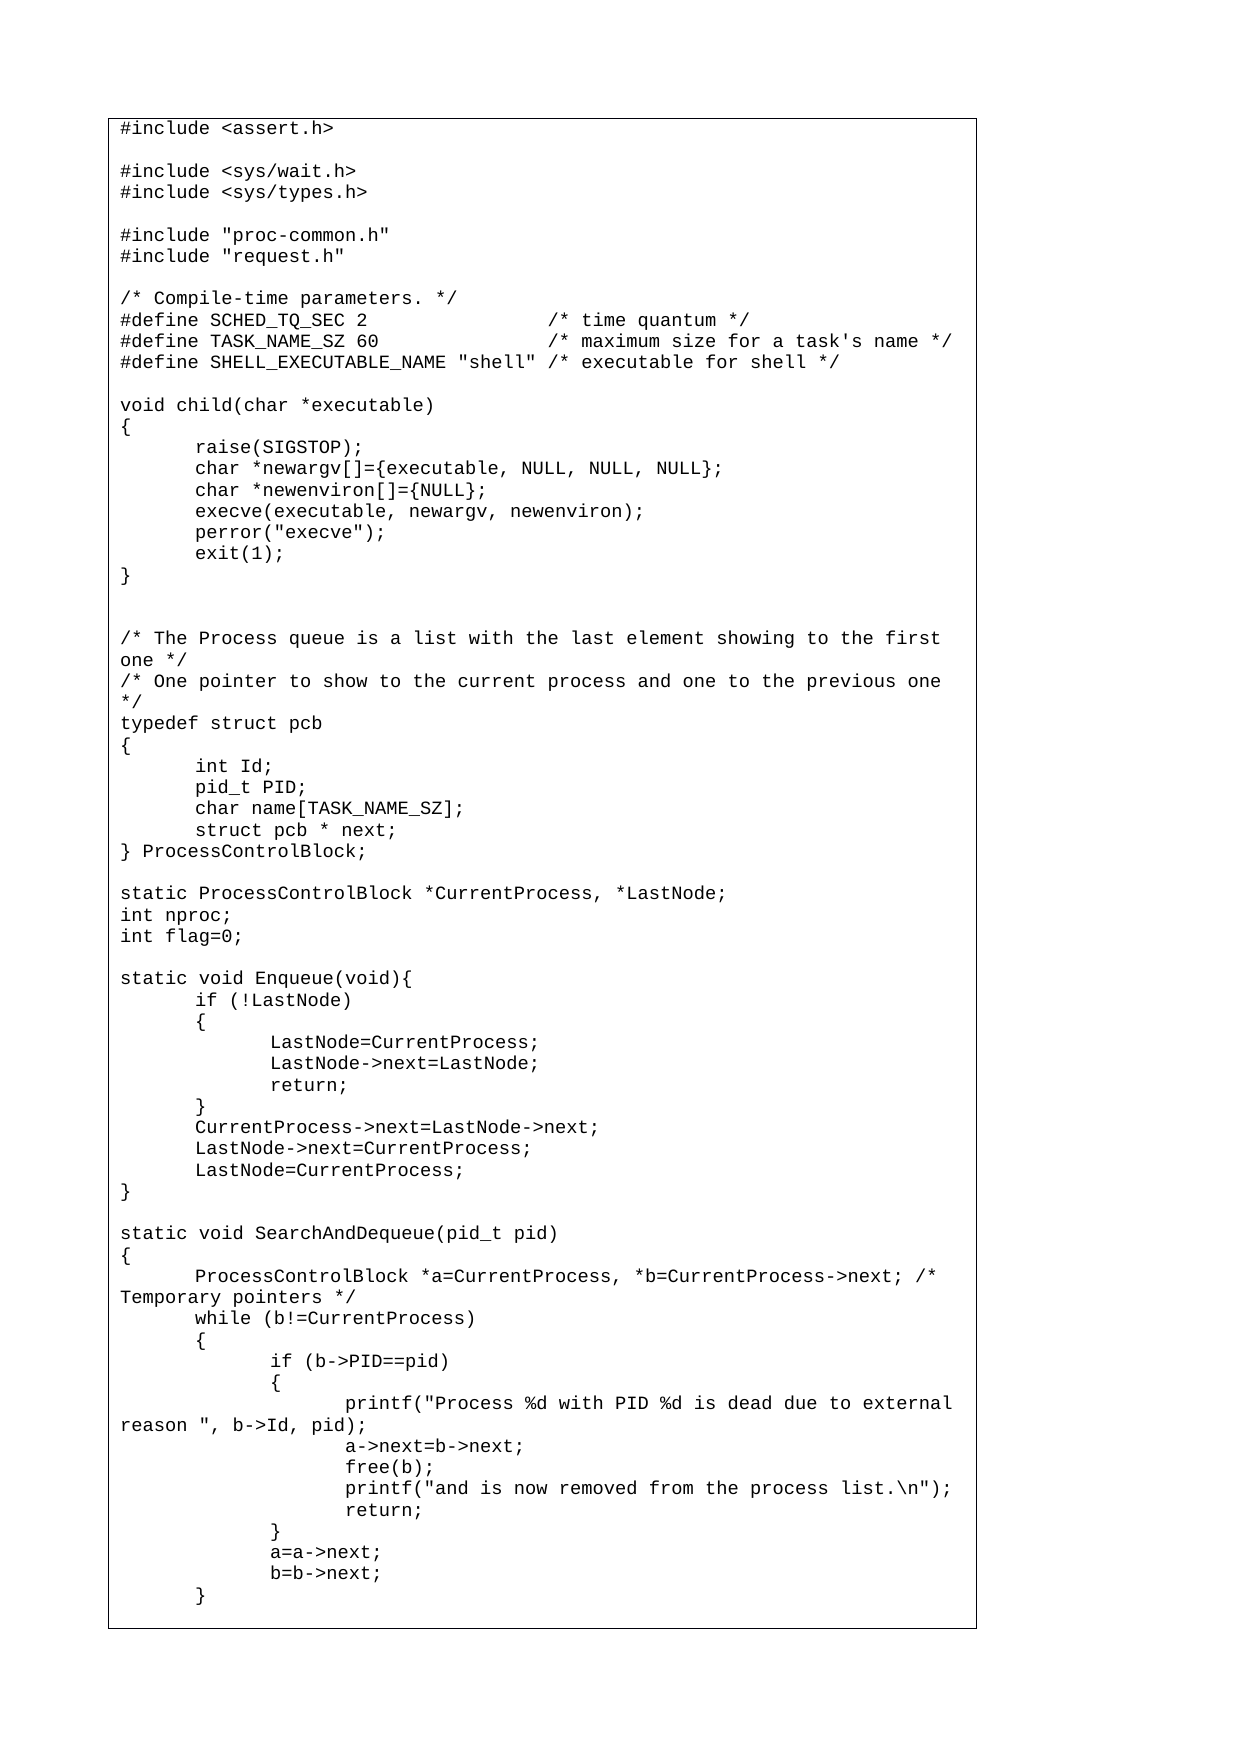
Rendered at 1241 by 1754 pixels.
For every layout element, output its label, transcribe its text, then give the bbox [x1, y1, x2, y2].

table_header #include <assert.h> #include <sys/wait.h> #include <sys/types.h> #include "proc-common.h" #include "request.h" /* Compile-time parameters. */ #define SCHED_TQ_SEC 2 /* time quantum */ #define TASK_NAME_SZ 60 /* maximum size for a task's name */ #define SHELL_EXECUTABLE_NAME "shell" /* executable for shell */ void child(char *executable) { raise(SIGSTOP); char *newargv[]={executable, NULL, NULL, NULL}; char *newenviron[]={NULL}; execve(executable, newargv, newenviron); perror("execve"); exit(1); } /* The Process queue is a list with the last element showing to the first one */ /* One pointer to show to the current process and one to the previous one */ typedef struct pcb { int Id; pid_t PID; char name[TASK_NAME_SZ]; struct pcb * next; } ProcessControlBlock; static ProcessControlBlock *CurrentProcess, *LastNode; int nproc; int flag=0; static void Enqueue(void){ if (!LastNode) { LastNode=CurrentProcess; LastNode->next=LastNode; return; } CurrentProcess->next=LastNode->next; LastNode->next=CurrentProcess; LastNode=CurrentProcess; } static void SearchAndDequeue(pid_t pid) { ProcessControlBlock *a=CurrentProcess, *b=CurrentProcess->next; /* Temporary pointers */ while (b!=CurrentProcess) { if (b->PID==pid) { printf("Process %d with PID %d is dead due to external reason ", b->Id, pid); a->next=b->next; free(b); printf("and is now removed from the process list.\n"); return; } a=a->next; b=b->next; } [109, 119, 976, 1628]
